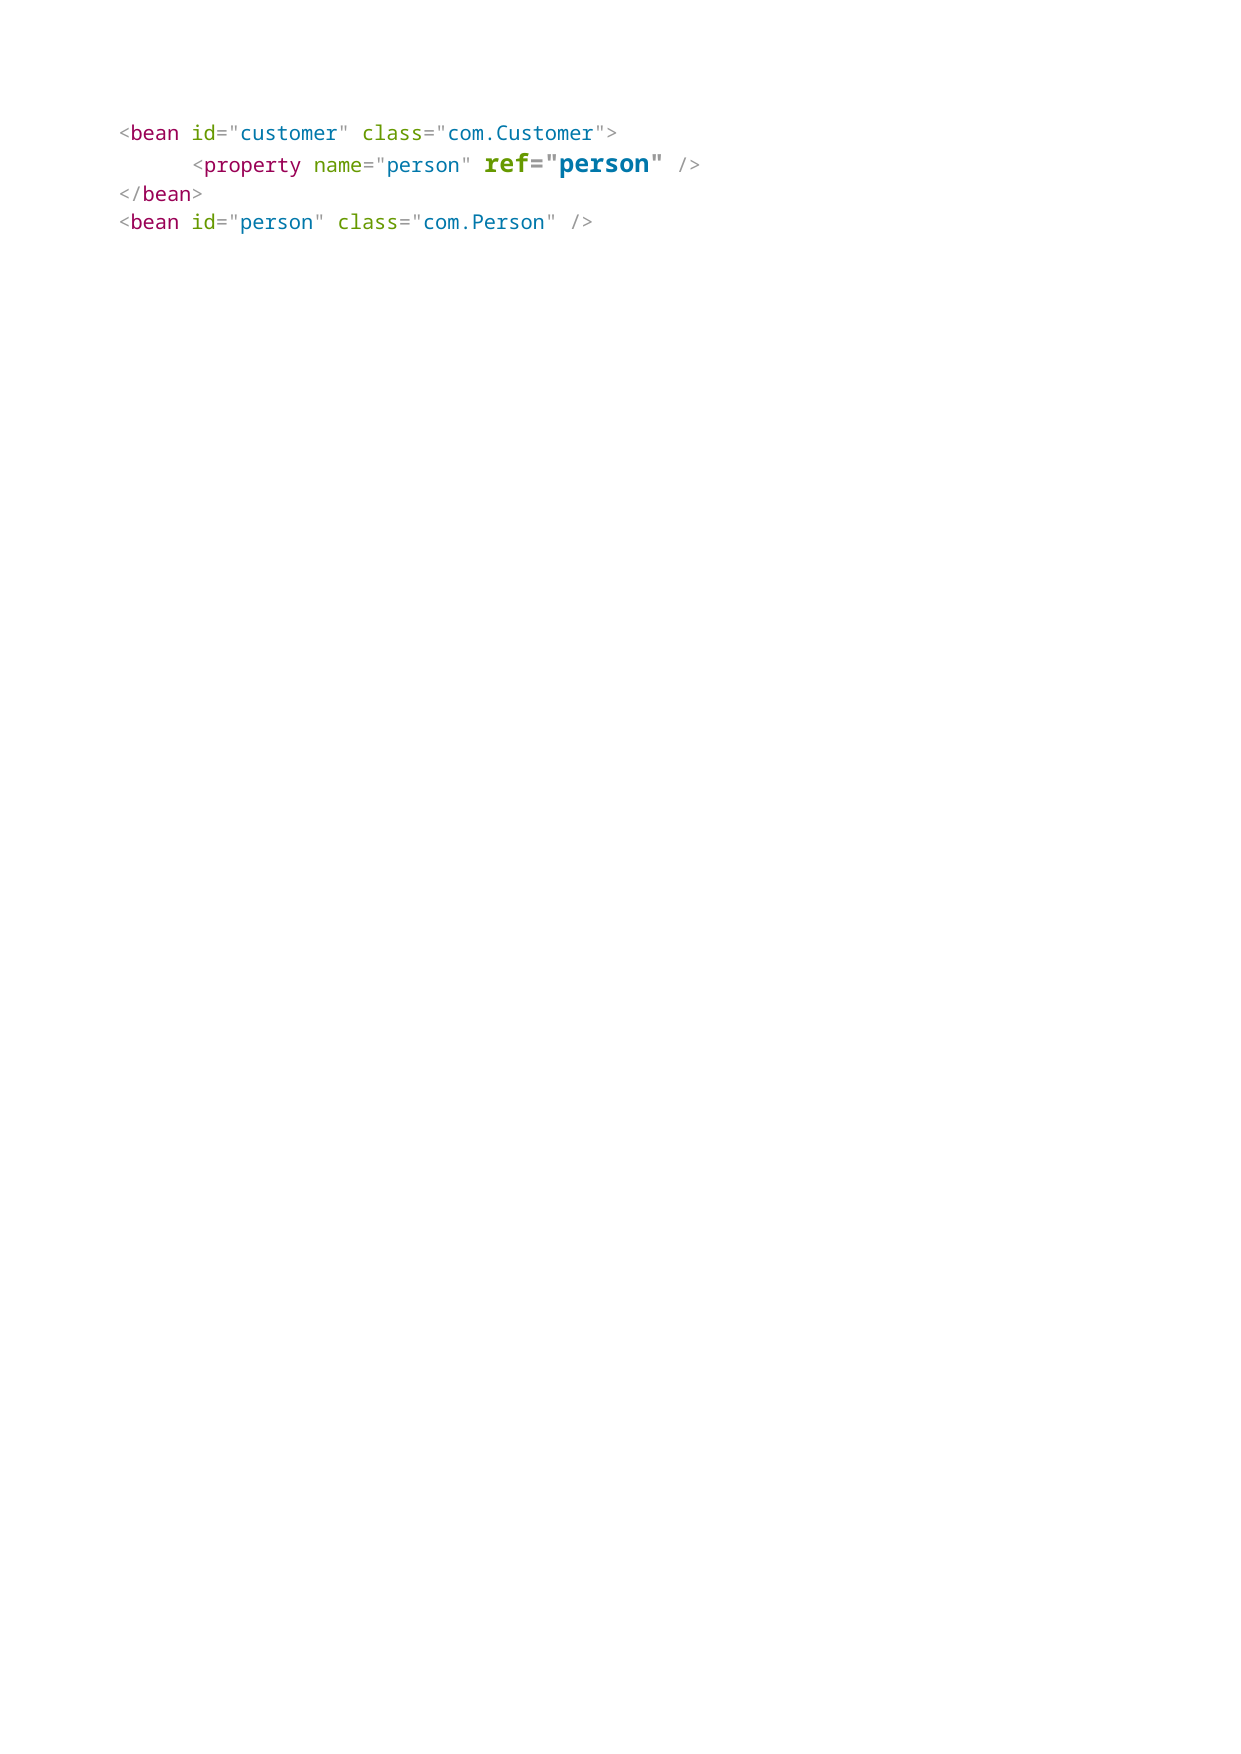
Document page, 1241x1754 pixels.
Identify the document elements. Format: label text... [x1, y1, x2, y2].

text <bean id="customer" class="com.Customer"> [118, 118, 1122, 146]
text <property name="person" ref="person" /> [118, 146, 1122, 180]
text <bean id="person" class="com.Person" /> [118, 208, 1122, 235]
text </bean> [118, 180, 1122, 208]
